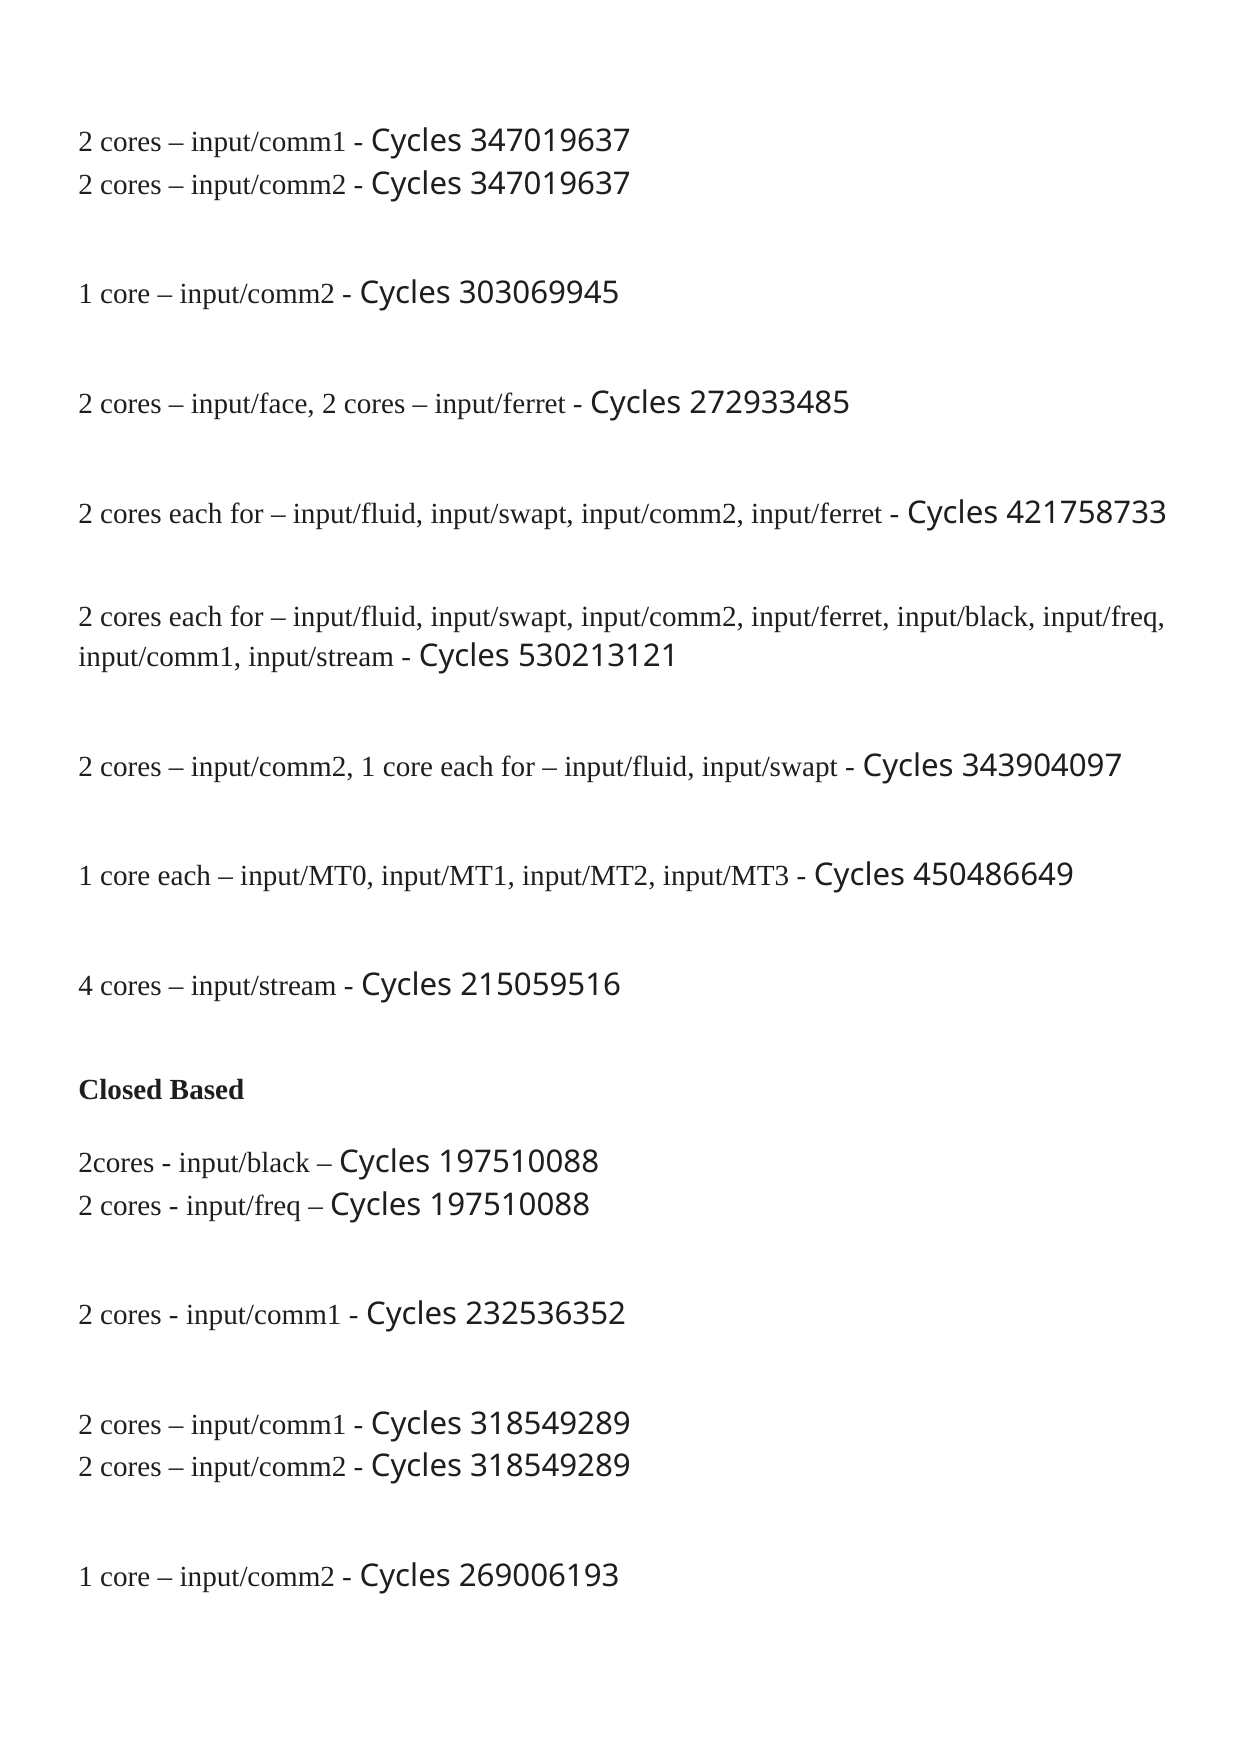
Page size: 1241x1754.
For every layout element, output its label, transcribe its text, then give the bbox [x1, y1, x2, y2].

text 1 core – input/comm2 - Cycles 269006193 [78, 1553, 1183, 1596]
text 2 cores each for – input/fluid, input/swapt, input/comm2, input/ferret - Cycles 421758733 [78, 490, 1183, 532]
text 2 cores – input/comm2 - Cycles 318549289 [78, 1443, 1183, 1486]
text Closed Based [78, 1072, 1183, 1105]
text 2 cores – input/comm1 - Cycles 347019637 [78, 118, 1183, 161]
text 4 cores – input/stream - Cycles 215059516 [78, 962, 1183, 1005]
text 2 cores – input/comm2, 1 core each for – input/fluid, input/swapt - Cycles 343904097 [78, 743, 1183, 785]
text 2 cores – input/face, 2 cores – input/ferret - Cycles 272933485 [78, 380, 1183, 423]
text 2 cores – input/comm1 - Cycles 318549289 [78, 1401, 1183, 1443]
text 1 core – input/comm2 - Cycles 303069945 [78, 270, 1183, 313]
text 1 core each – input/MT0, input/MT1, input/MT2, input/MT3 - Cycles 450486649 [78, 852, 1183, 895]
text 2 cores - input/comm1 - Cycles 232536352 [78, 1291, 1183, 1334]
text 2 cores – input/comm2 - Cycles 347019637 [78, 161, 1183, 203]
text 2cores - input/black – Cycles 197510088 [78, 1139, 1183, 1181]
text 2 cores - input/freq – Cycles 197510088 [78, 1181, 1183, 1224]
text 2 cores each for – input/fluid, input/swapt, input/comm2, input/ferret, input/black, input/freq, input/comm1, input/stream - Cycles 530213121 [78, 599, 1183, 676]
